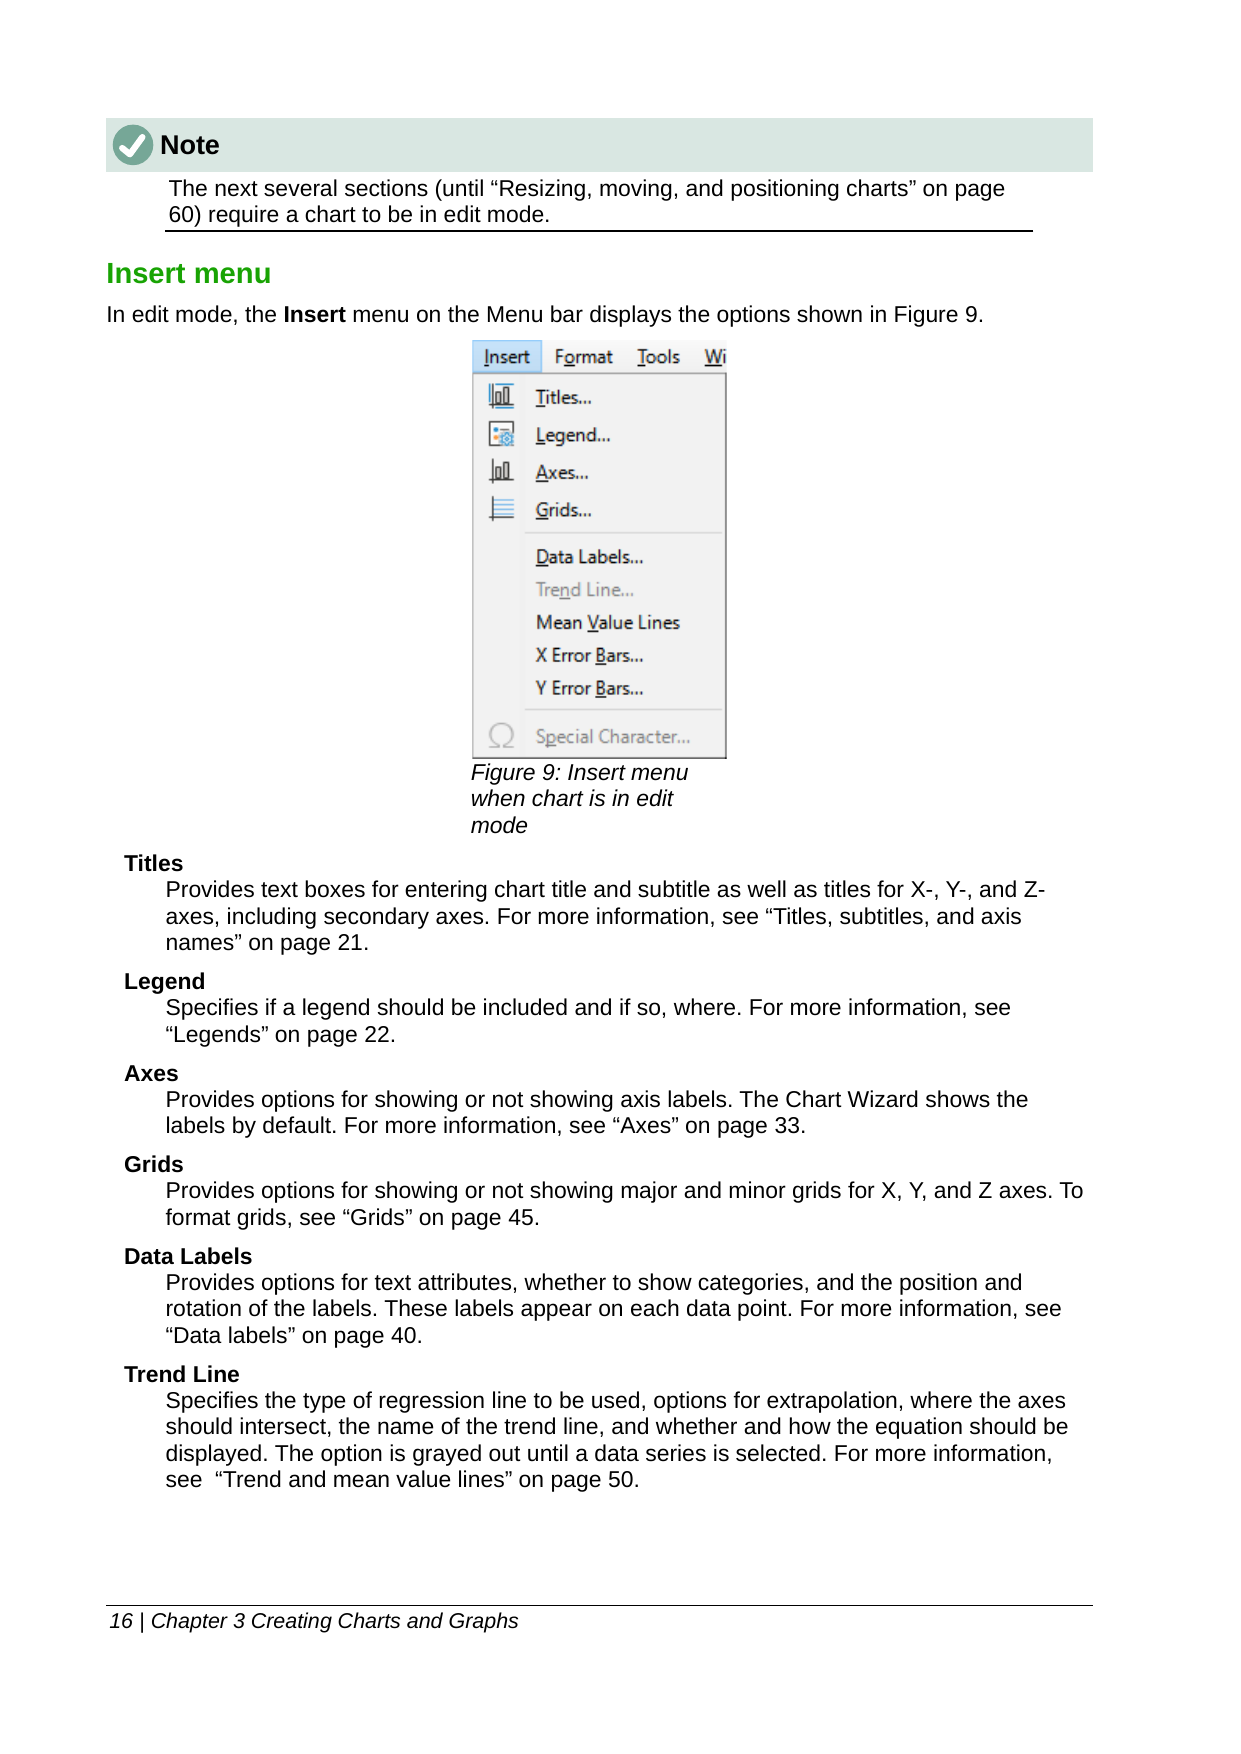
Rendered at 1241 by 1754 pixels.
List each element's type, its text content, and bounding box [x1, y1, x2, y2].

subtitle Insert menu [106, 256, 1093, 289]
text Titles [124, 850, 1093, 876]
text Provides options for text attributes, whether to show categories, and the position and rotation of the labels. These labels appear on each data point. For more information, see “Data labels” on page 40. [165, 1269, 1093, 1348]
text In edit mode, the Insert menu on the Menu bar displays the options shown in Figure 9. [106, 301, 1093, 328]
text Axes [124, 1059, 1093, 1086]
text Specifies if a legend should be included and if so, where. For more information, see “Legends” on page 22. [165, 994, 1093, 1047]
text Legend [124, 968, 1093, 994]
text Specifies the type of regression line to be used, options for extrapolation, where the axes should intersect, the name of the trend line, and whether and how the equation should be displayed. The option is grayed out until a data series is selected. For more information, see “Trend and mean value lines” on page 50. [165, 1387, 1093, 1492]
text Provides text boxes for entering chart title and subtitle as well as titles for X-, Y-, and Z- axes, including secondary axes. For more information, see “Titles, subtitles, and axis names” on page 21. [165, 876, 1093, 955]
picture [472, 340, 727, 759]
text Provides options for showing or not showing major and minor grids for X, Y, and Z axes. To format grids, see “Grids” on page 45. [165, 1177, 1093, 1230]
text The next several sections (until “Resizing, moving, and positioning charts” on page 60) require a chart to be in edit mode. [165, 172, 1033, 230]
subtitle Note [106, 118, 1093, 172]
text Provides options for showing or not showing axis labels. The Chart Wizard shows the labels by default. For more information, see “Axes” on page 33. [165, 1086, 1093, 1138]
text Trend Line [124, 1361, 1093, 1387]
text Grids [124, 1151, 1093, 1177]
text Data Labels [124, 1243, 1093, 1269]
text Figure 9: Insert menu when chart is in edit mode [471, 340, 728, 838]
